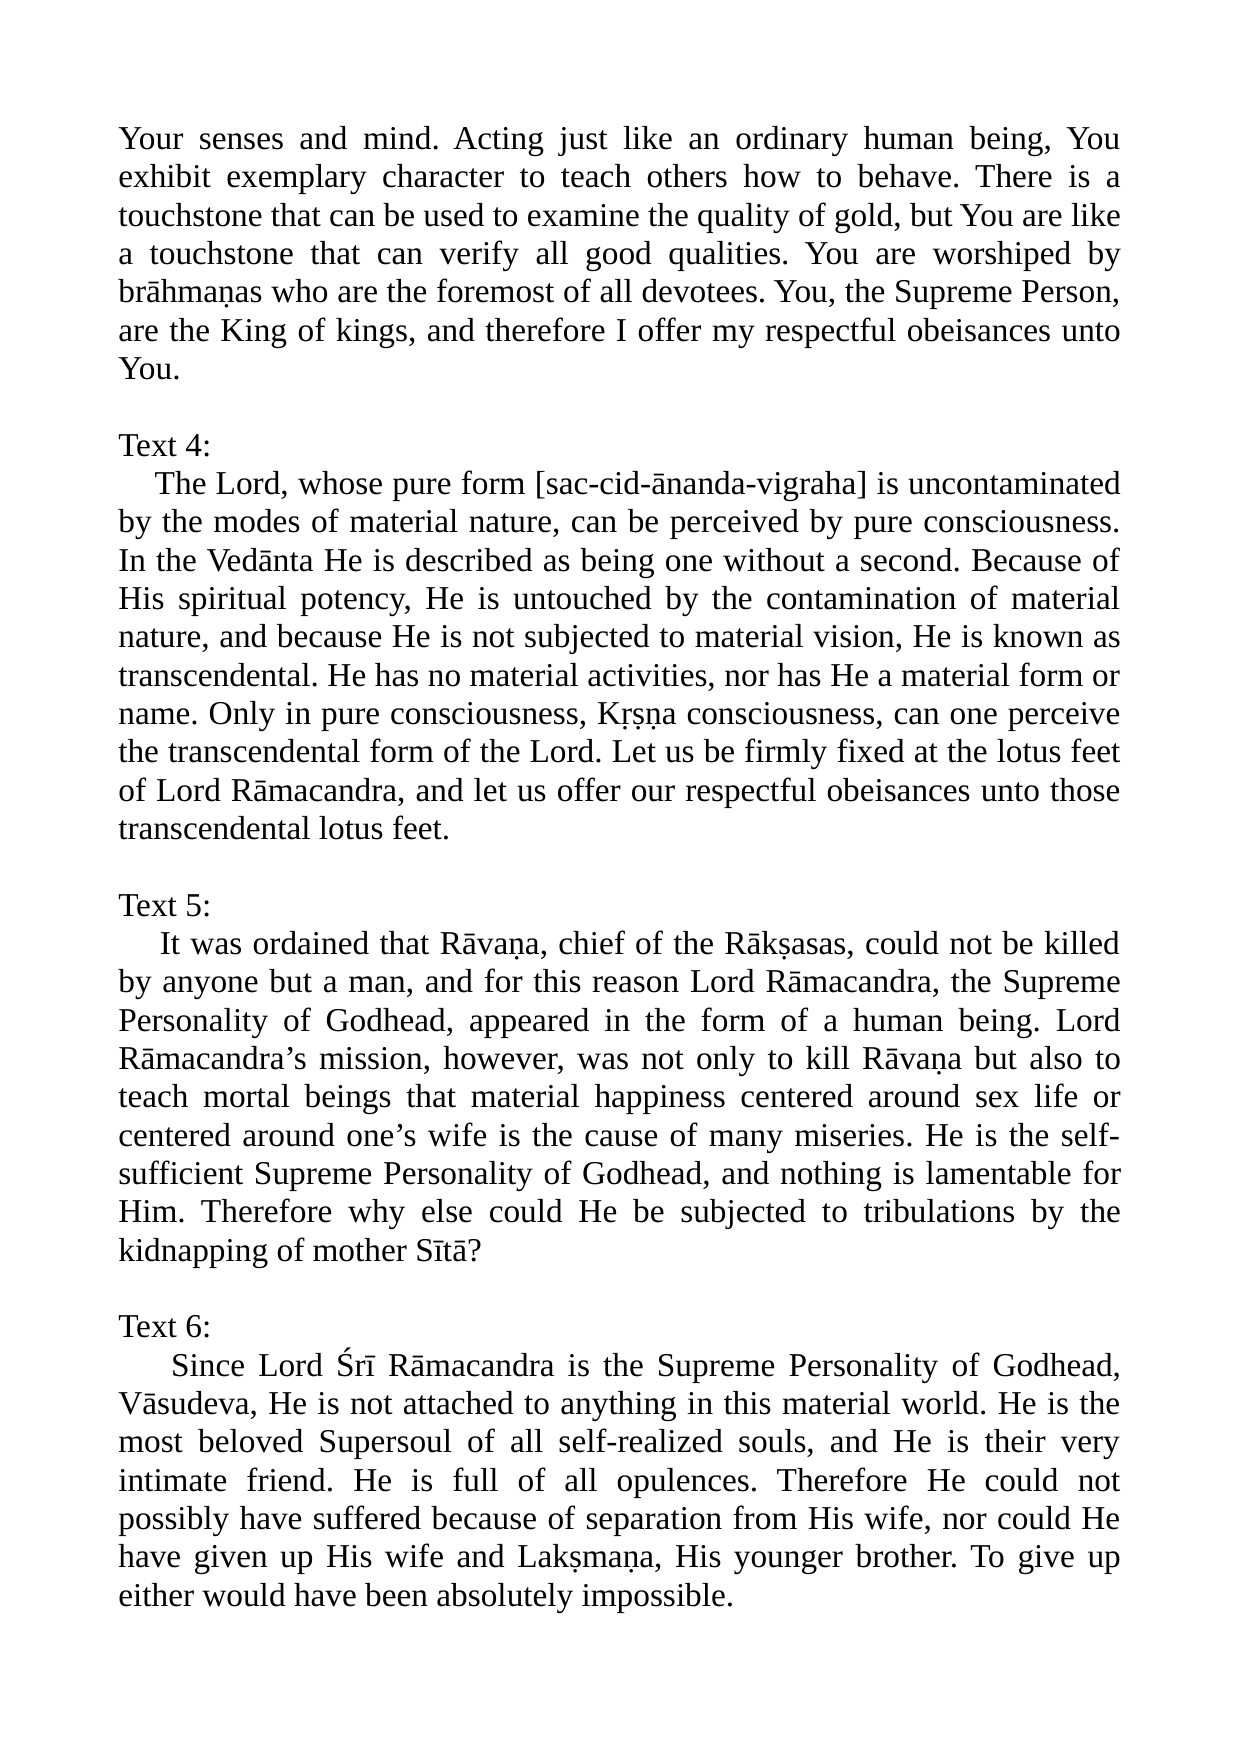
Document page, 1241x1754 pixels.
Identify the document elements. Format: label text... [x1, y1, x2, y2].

text Since Lord Śrī Rāmacandra is the Supreme Personality of Godhead, Vāsudeva, He is not attached to anything in this material world. He is the most beloved Supersoul of all self-realized souls, and He is their very intimate friend. He is full of all opulences. Therefore He could not possibly have suffered because of separation from His wife, nor could He have given up His wife and Lakṣmaṇa, His younger brother. To give up either would have been absolutely impossible. [118, 1345, 1122, 1613]
text Your senses and mind. Acting just like an ordinary human being, You exhibit exemplary character to teach others how to behave. There is a touchstone that can be used to examine the quality of gold, but You are like a touchstone that can verify all good qualities. You are worshiped by brāhmaṇas who are the foremost of all devotees. You, the Supreme Person, are the King of kings, and therefore I offer my respectful obeisances unto You. [118, 118, 1122, 386]
text Text 4: [118, 425, 1122, 463]
text It was ordained that Rāvaṇa, chief of the Rākṣasas, could not be killed by anyone but a man, and for this reason Lord Rāmacandra, the Supreme Personality of Godhead, appeared in the form of a human being. Lord Rāmacandra’s mission, however, was not only to kill Rāvaṇa but also to teach mortal beings that material happiness centered around sex life or centered around one’s wife is the cause of many miseries. He is the self-sufficient Supreme Personality of Godhead, and nothing is lamentable for Him. Therefore why else could He be subjected to tribulations by the kidnapping of mother Sītā? [118, 923, 1122, 1268]
text Text 6: [118, 1306, 1122, 1345]
text The Lord, whose pure form [sac-cid-ānanda-vigraha] is uncontaminated by the modes of material nature, can be perceived by pure consciousness. In the Vedānta He is described as being one without a second. Because of His spiritual potency, He is untouched by the contamination of material nature, and because He is not subjected to material vision, He is known as transcendental. He has no material activities, nor has He a material form or name. Only in pure consciousness, Kṛṣṇa consciousness, can one perceive the transcendental form of the Lord. Let us be firmly fixed at the lotus feet of Lord Rāmacandra, and let us offer our respectful obeisances unto those transcendental lotus feet. [118, 463, 1122, 846]
text Text 5: [118, 885, 1122, 923]
